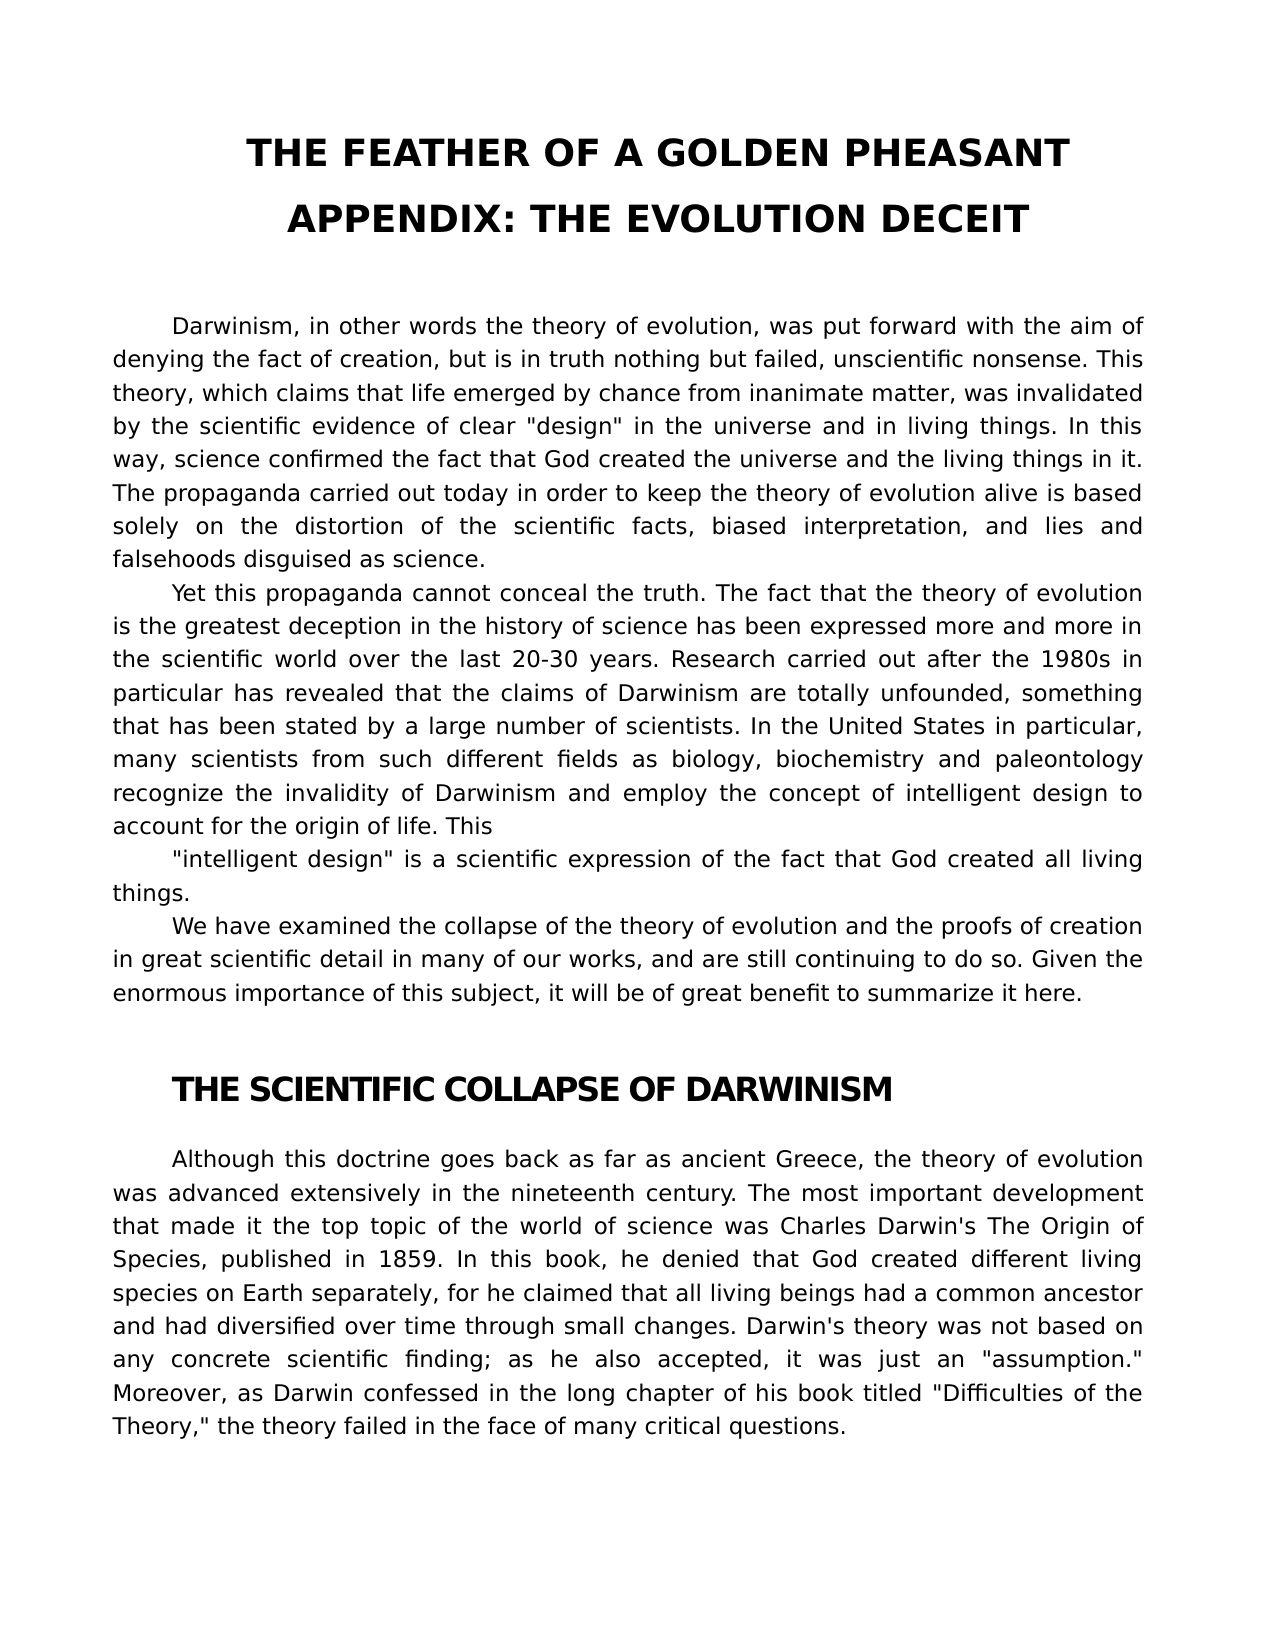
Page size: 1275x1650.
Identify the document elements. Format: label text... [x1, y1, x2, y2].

text "intelligent design" is a scientific expression of the fact that God created all living things. [112, 841, 1145, 908]
text We have examined the collapse of the theory of evolution and the proofs of creation in great scientific detail in many of our works, and are still continuing to do so. Given the enormous importance of this subject, it will be of great benefit to summarize it here. [112, 908, 1145, 1008]
text Darwinism, in other words the theory of evolution, was put forward with the aim of denying the fact of creation, but is in truth nothing but failed, unscientific nonsense. This theory, which claims that life emerged by chance from inanimate matter, was invalidated by the scientific evidence of clear "design" in the universe and in living things. In this way, science confirmed the fact that God created the universe and the living things in it. The propaganda carried out today in order to keep the theory of evolution alive is based solely on the distortion of the scientific facts, biased interpretation, and lies and falsehoods disguised as science. [112, 308, 1145, 574]
text Although this doctrine goes back as far as ancient Greece, the theory of evolution was advanced extensively in the nineteenth century. The most important development that made it the top topic of the world of science was Charles Darwin's The Origin of Species, published in 1859. In this book, he denied that God created different living species on Earth separately, for he claimed that all living beings had a common ancestor and had diversified over time through small changes. Darwin's theory was not based on any concrete scientific finding; as he also accepted, it was just an "assumption." Moreover, as Darwin confessed in the long chapter of his book titled "Difficulties of the Theory," the theory failed in the face of many critical questions. [112, 1141, 1145, 1441]
text The feather of a golden pheasant [112, 150, 1145, 171]
subtitle The Scientific Collapse of Darwinism [112, 1074, 1145, 1108]
text Yet this propaganda cannot conceal the truth. The fact that the theory of evolution is the greatest deception in the history of science has been expressed more and more in the scientific world over the last 20-30 years. Research carried out after the 1980s in particular has revealed that the claims of Darwinism are totally unfounded, something that has been stated by a large number of scientists. In the United States in particular, many scientists from such different fields as biology, biochemistry and paleontology recognize the invalidity of Darwinism and employ the concept of intelligent design to account for the origin of life. This [112, 574, 1145, 841]
text APPENDIX: The Evolution Deceit [112, 197, 1145, 241]
